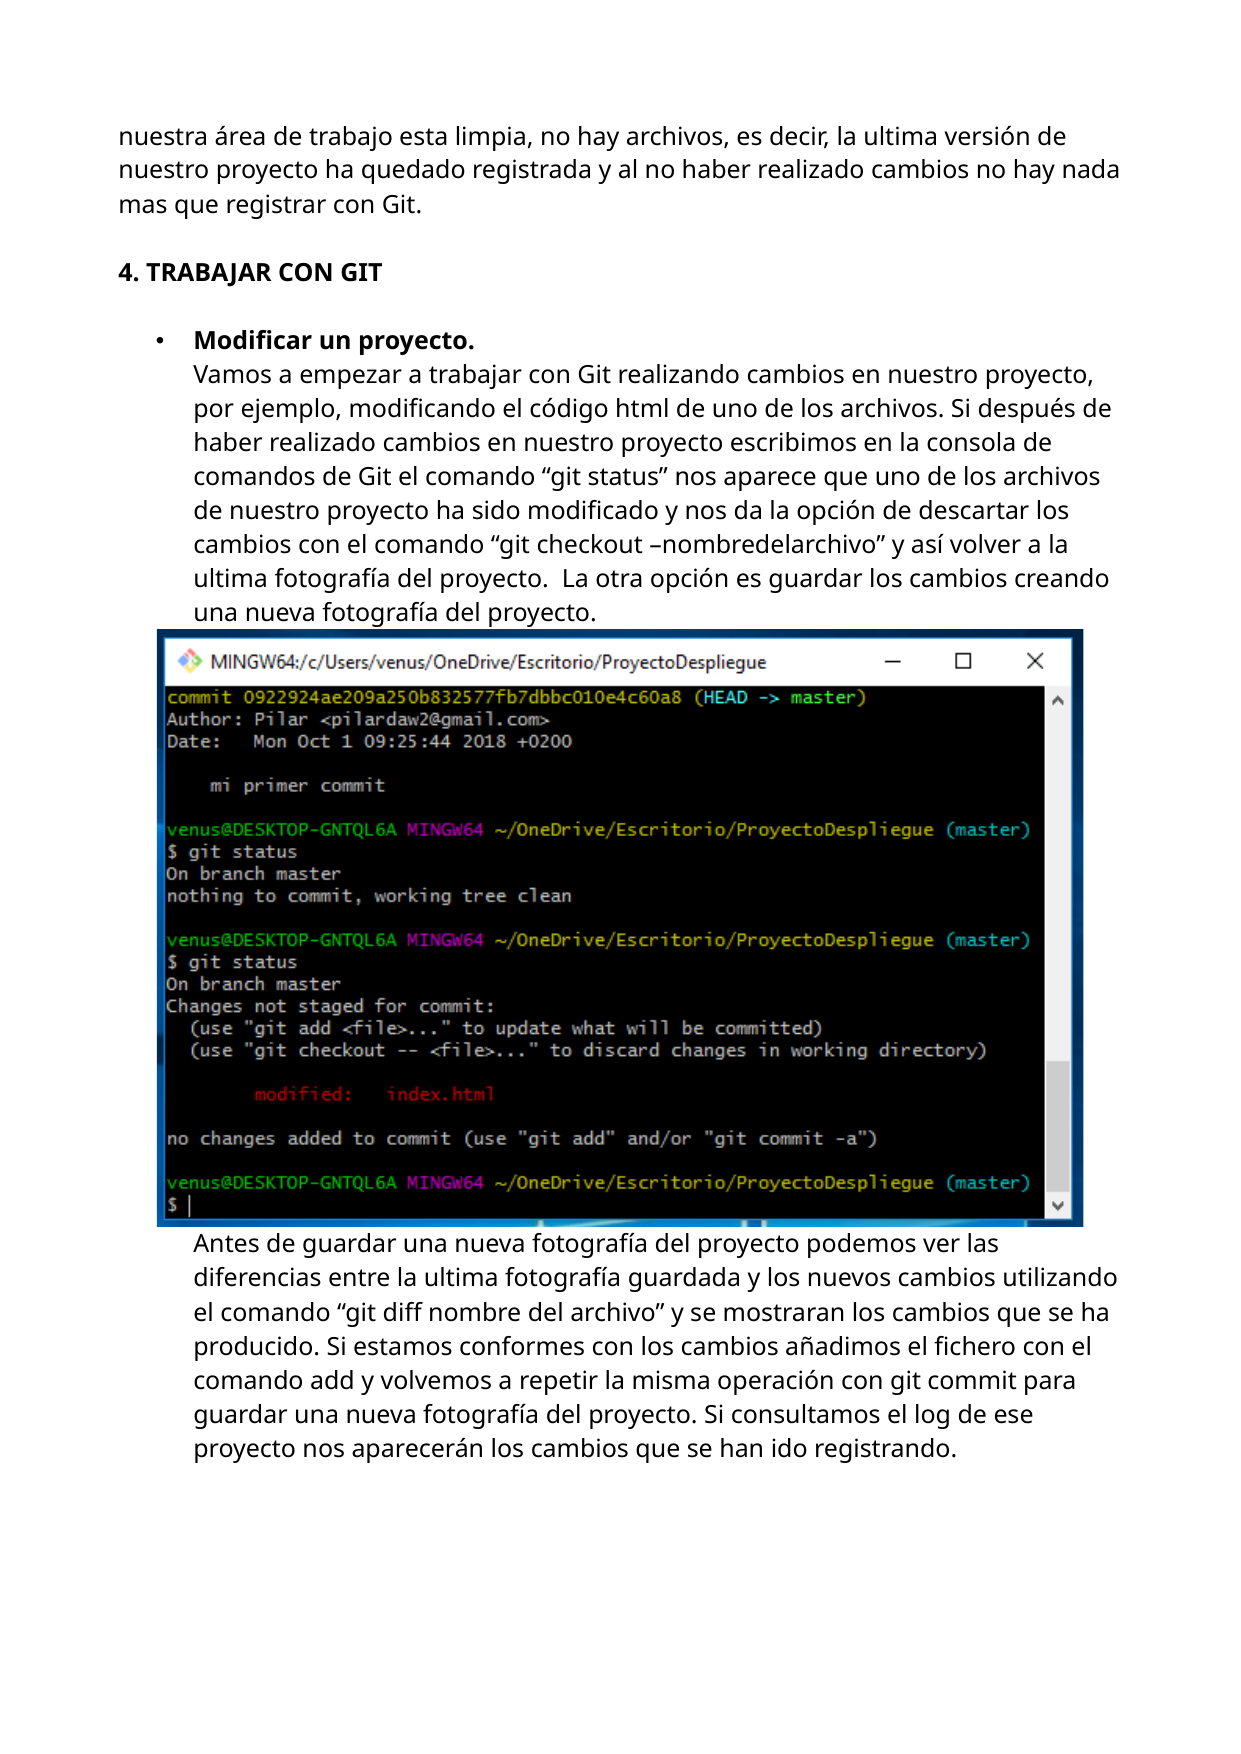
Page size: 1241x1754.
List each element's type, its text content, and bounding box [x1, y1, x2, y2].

text 4. TRABAJAR CON GIT [118, 254, 1122, 322]
text nuestra área de trabajo esta limpia, no hay archivos, es decir, la ultima versión de nuestro proyecto ha quedado registrada y al no haber realizado cambios no hay nada mas que registrar con Git. [118, 118, 1122, 220]
list Antes de guardar una nueva fotografía del proyecto podemos ver las diferencias entre la ultima fotografía guardada y los nuevos cambios utilizando el comando “git diff nombre del archivo” y se mostraran los cambios que se ha producido. Si estamos conformes con los cambios añadimos el fichero con el comando add y volvemos a repetir la misma operación con git commit para guardar una nueva fotografía del proyecto. Si consultamos el log de ese proyecto nos aparecerán los cambios que se han ido registrando. [156, 629, 1122, 1464]
list Modificar un proyecto. Vamos a empezar a trabajar con Git realizando cambios en nuestro proyecto, por ejemplo, modificando el código html de uno de los archivos. Si después de haber realizado cambios en nuestro proyecto escribimos en la consola de comandos de Git el comando “git status” nos aparece que uno de los archivos de nuestro proyecto ha sido modificado y nos da la opción de descartar los cambios con el comando “git checkout –nombredelarchivo” y así volver a la ultima fotografía del proyecto. La otra opción es guardar los cambios creando una nueva fotografía del proyecto. [156, 322, 1122, 629]
